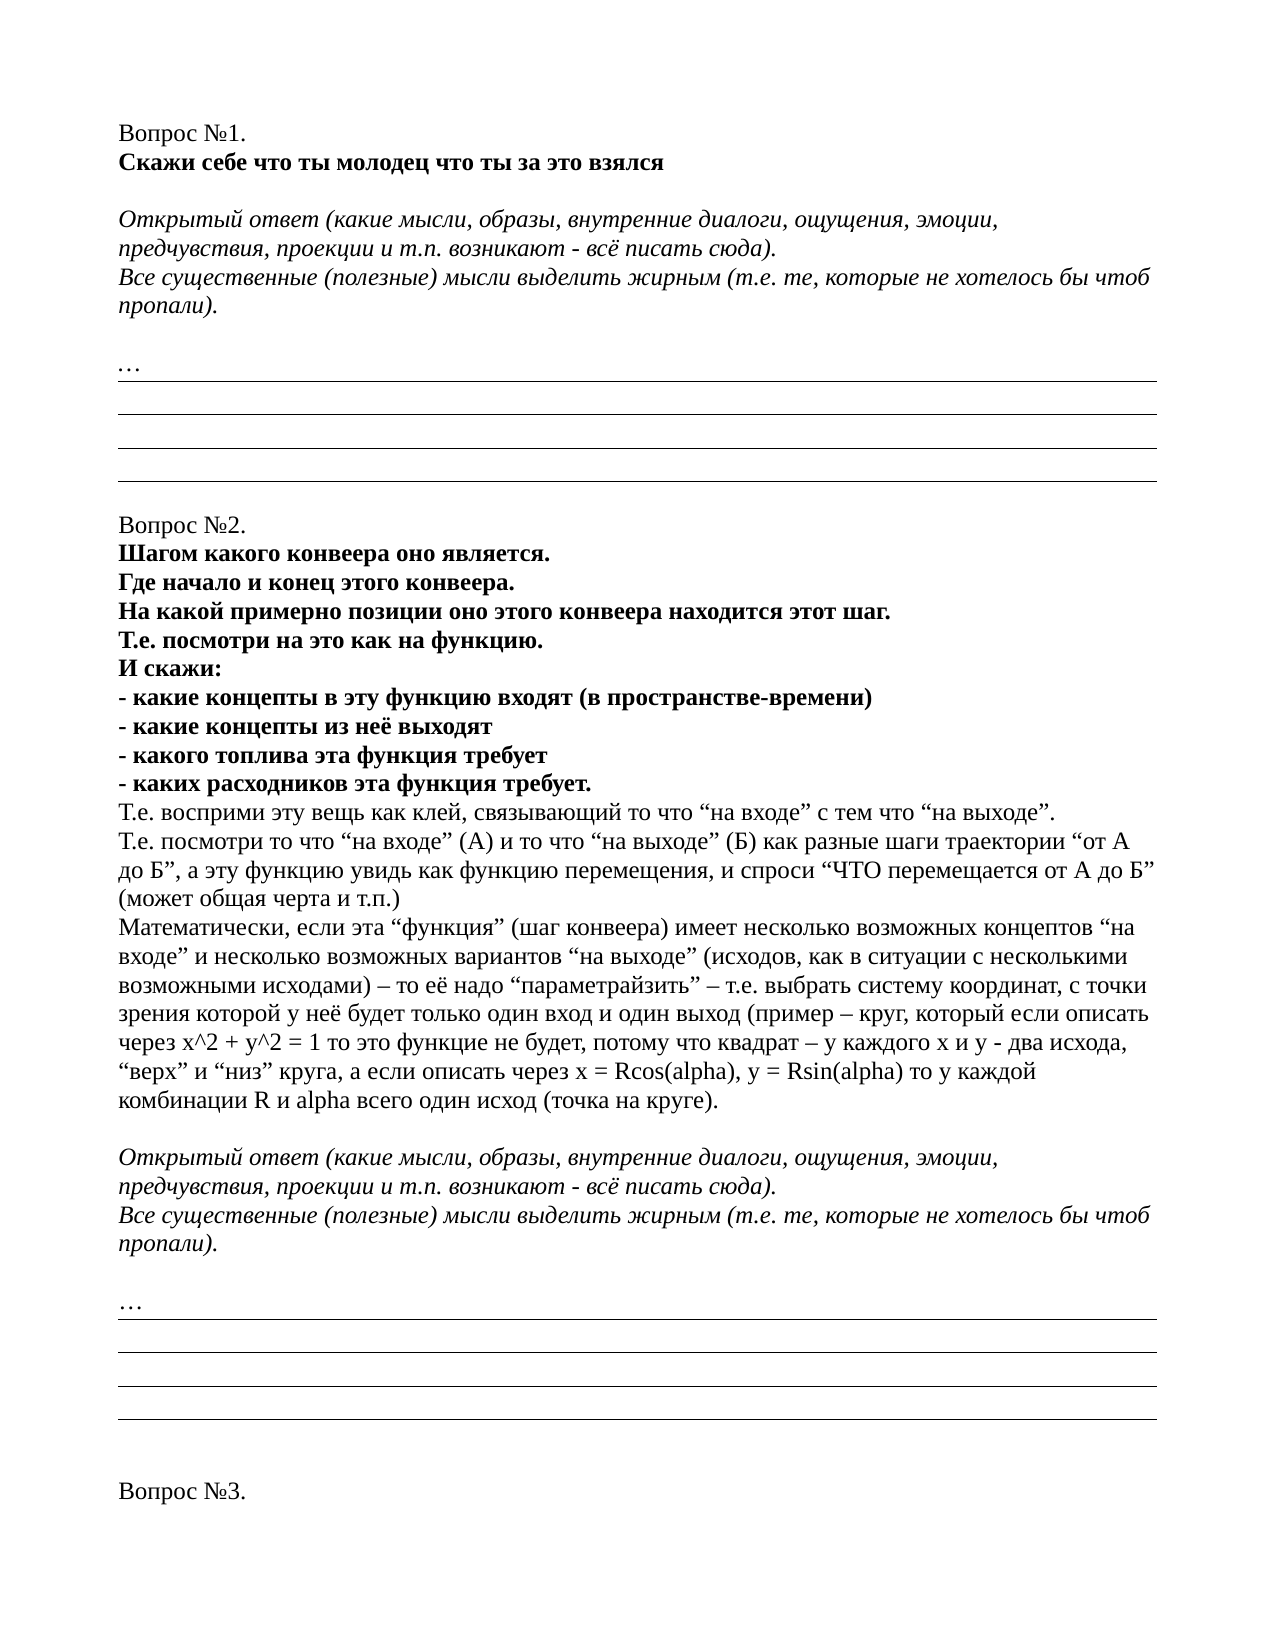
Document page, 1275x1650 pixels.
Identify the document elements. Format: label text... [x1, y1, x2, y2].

text - каких расходников эта функция требует. [118, 768, 1157, 797]
text - какого топлива эта функция требует [118, 740, 1157, 768]
text Все существенные (полезные) мысли выделить жирным (т.е. те, которые не хотелось бы чтоб пропали). [118, 262, 1157, 319]
text … [118, 1286, 1157, 1319]
text Открытый ответ (какие мысли, образы, внутренние диалоги, ощущения, эмоции, предчувствия, проекции и т.п. возникают - всё писать сюда). [118, 1142, 1157, 1200]
text Все существенные (полезные) мысли выделить жирным (т.е. те, которые не хотелось бы чтоб пропали). [118, 1200, 1157, 1257]
text Вопрос №1. [118, 118, 1157, 147]
text Вопрос №3. [118, 1476, 1157, 1505]
text Вопрос №2. [118, 510, 1157, 538]
text Шагом какого конвеера оно является. [118, 538, 1157, 567]
text Т.е. восприми эту вещь как клей, связывающий то что “на входе” с тем что “на выходе”. [118, 797, 1157, 826]
text Открытый ответ (какие мысли, образы, внутренние диалоги, ощущения, эмоции, предчувствия, проекции и т.п. возникают - всё писать сюда). [118, 204, 1157, 262]
text На какой примерно позиции оно этого конвеера находится этот шаг. [118, 596, 1157, 625]
text Математически, если эта “функция” (шаг конвеера) имеет несколько возможных концептов “на входе” и несколько возможных вариантов “на выходе” (исходов, как в ситуации с несколькими возможными исходами) – то её надо “параметрайзить” – т.е. выбрать систему координат, с точки зрения которой у неё будет только один вход и один выход (пример – круг, который если описать через х^2 + y^2 = 1 то это функцие не будет, потому что квадрат – у каждого х и у - два исхода, “верх” и “низ” круга, а если описать через x = Rcos(alpha), y = Rsin(alpha) то у каждой комбинации R и alpha всего один исход (точка на круге). [118, 912, 1157, 1113]
text Т.е. посмотри на это как на функцию. [118, 625, 1157, 653]
text Где начало и конец этого конвеера. [118, 567, 1157, 596]
text - какие концепты в эту функцию входят (в пространстве-времени) [118, 682, 1157, 711]
text … [118, 348, 1157, 381]
text И скажи: [118, 653, 1157, 682]
text Скажи себе что ты молодец что ты за это взялся [118, 147, 1157, 176]
text - какие концепты из неё выходят [118, 711, 1157, 740]
text Т.е. посмотри то что “на входе” (А) и то что “на выходе” (Б) как разные шаги траектории “от А до Б”, а эту функцию увидь как функцию перемещения, и спроси “ЧТО перемещается от А до Б” (может общая черта и т.п.) [118, 826, 1157, 912]
